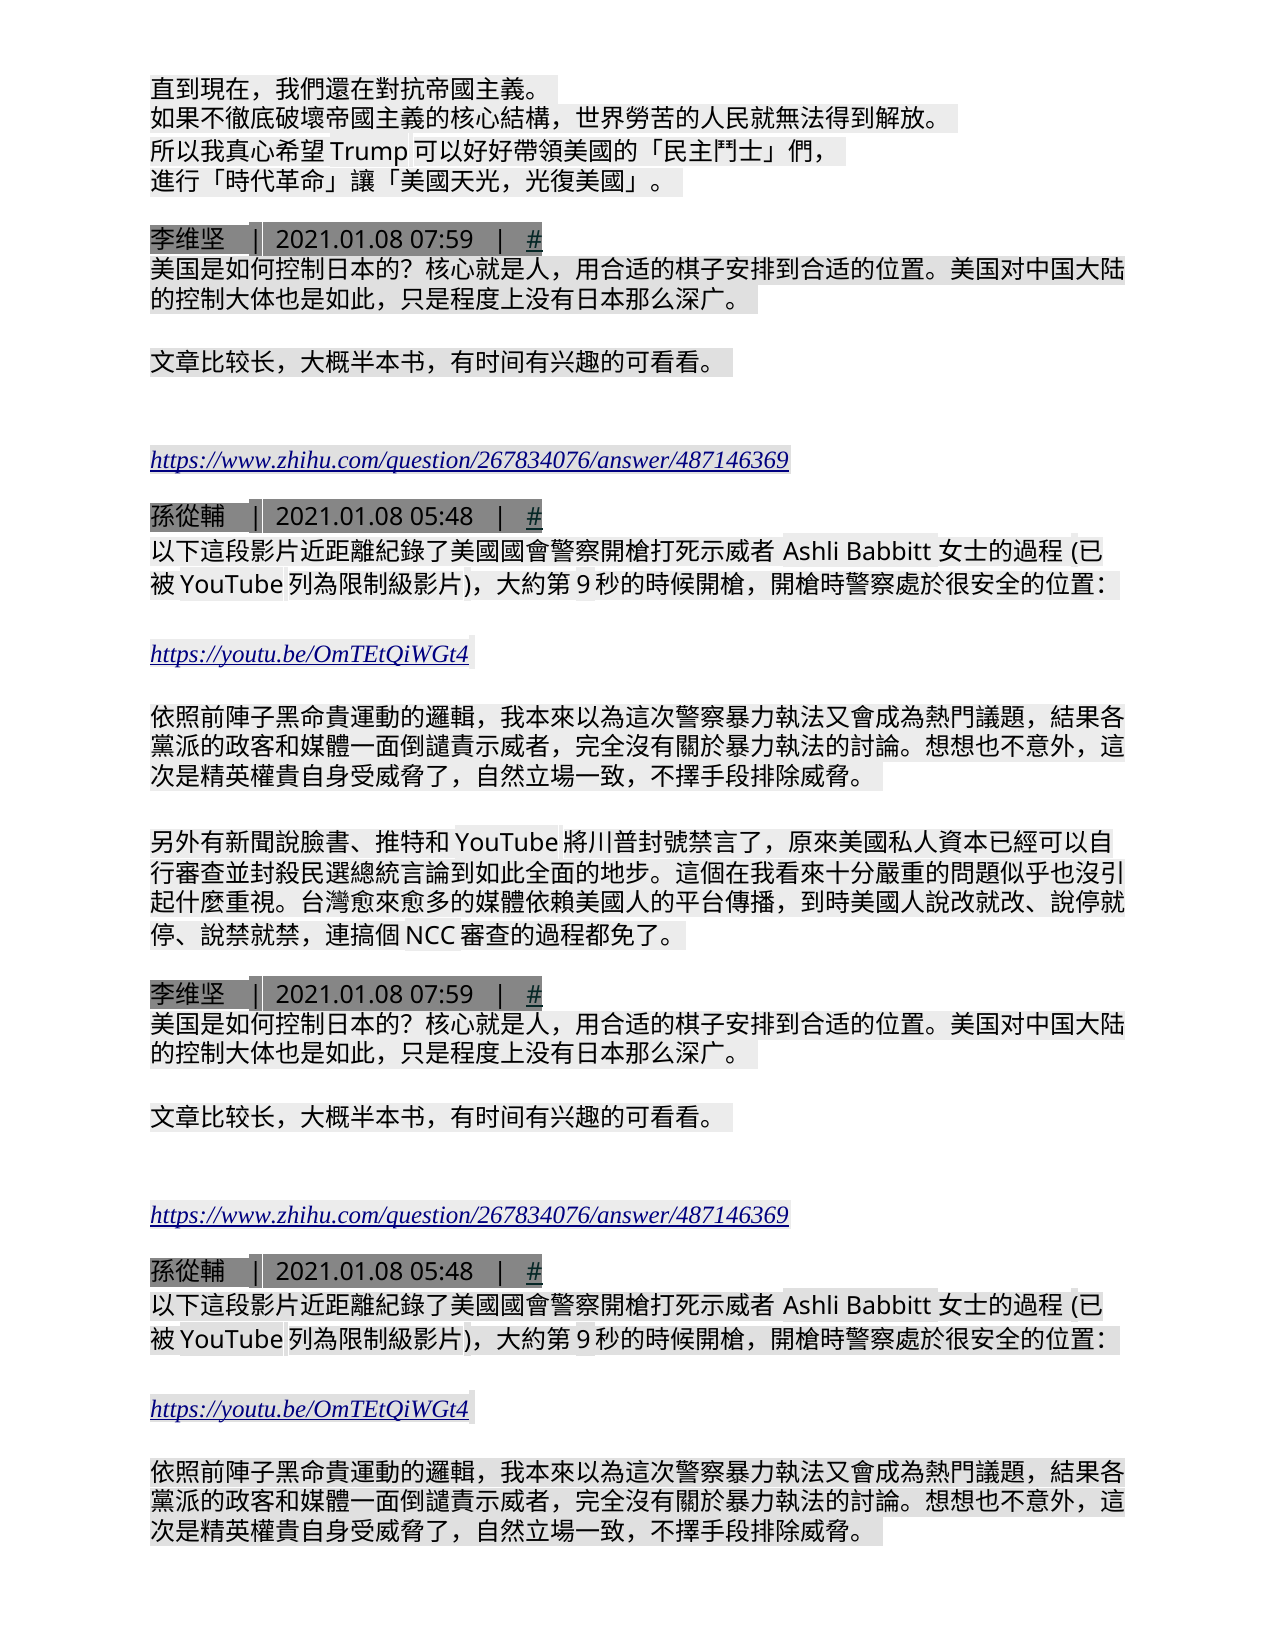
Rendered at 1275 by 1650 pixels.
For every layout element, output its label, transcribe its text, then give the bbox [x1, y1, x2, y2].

text 孫從輔 | 2021.01.08 05:48 | # [150, 499, 1125, 533]
text 以下這段影片近距離紀錄了美國國會警察開槍打死示威者 Ashli Babbitt 女士的過程 (已被YouTube列為限制級影片)，大約第9秒的時候開槍，開槍時警察處於很安全的位置： https://youtu.be/OmTEtQiWGt4 依照前陣子黑命貴運動的邏輯，我本來以為這次警察暴力執法又會成為熱門議題，結果各黨派的政客和媒體一面倒譴責示威者，完全沒有關於暴力執法的討論。想想也不意外，這次是精英權貴自身受威脅了，自然立場一致，不擇手段排除威脅。 [150, 1288, 1125, 1546]
text 李维坚 | 2021.01.08 07:59 | # [150, 222, 1125, 256]
text 李维坚 | 2021.01.08 07:59 | # [150, 976, 1125, 1011]
text 以下這段影片近距離紀錄了美國國會警察開槍打死示威者 Ashli Babbitt 女士的過程 (已被YouTube列為限制級影片)，大約第9秒的時候開槍，開槍時警察處於很安全的位置： https://youtu.be/OmTEtQiWGt4 依照前陣子黑命貴運動的邏輯，我本來以為這次警察暴力執法又會成為熱門議題，結果各黨派的政客和媒體一面倒譴責示威者，完全沒有關於暴力執法的討論。想想也不意外，這次是精英權貴自身受威脅了，自然立場一致，不擇手段排除威脅。 另外有新聞說臉書、推特和YouTube將川普封號禁言了，原來美國私人資本已經可以自行審查並封殺民選總統言論到如此全面的地步。這個在我看來十分嚴重的問題似乎也沒引起什麼重視。台灣愈來愈多的媒體依賴美國人的平台傳播，到時美國人說改就改、說停就停、說禁就禁，連搞個NCC審查的過程都免了。 [150, 533, 1125, 951]
text 美国是如何控制日本的？核心就是人，用合适的棋子安排到合适的位置。美国对中国大陆的控制大体也是如此，只是程度上没有日本那么深广。 文章比较长，大概半本书，有时间有兴趣的可看看。 https://www.zhihu.com/question/267834076/answer/487146369 [150, 256, 1125, 474]
text 美国是如何控制日本的？核心就是人，用合适的棋子安排到合适的位置。美国对中国大陆的控制大体也是如此，只是程度上没有日本那么深广。 文章比较长，大概半本书，有时间有兴趣的可看看。 https://www.zhihu.com/question/267834076/answer/487146369 [150, 1011, 1125, 1229]
text 孫從輔 | 2021.01.08 05:48 | # [150, 1254, 1125, 1288]
text 直到現在，我們還在對抗帝國主義。 如果不徹底破壞帝國主義的核心結構，世界勞苦的人民就無法得到解放。 所以我真心希望Trump可以好好帶領美國的「民主鬥士」們， 進行「時代革命」讓「美國天光，光復美國」。 [150, 75, 1125, 197]
